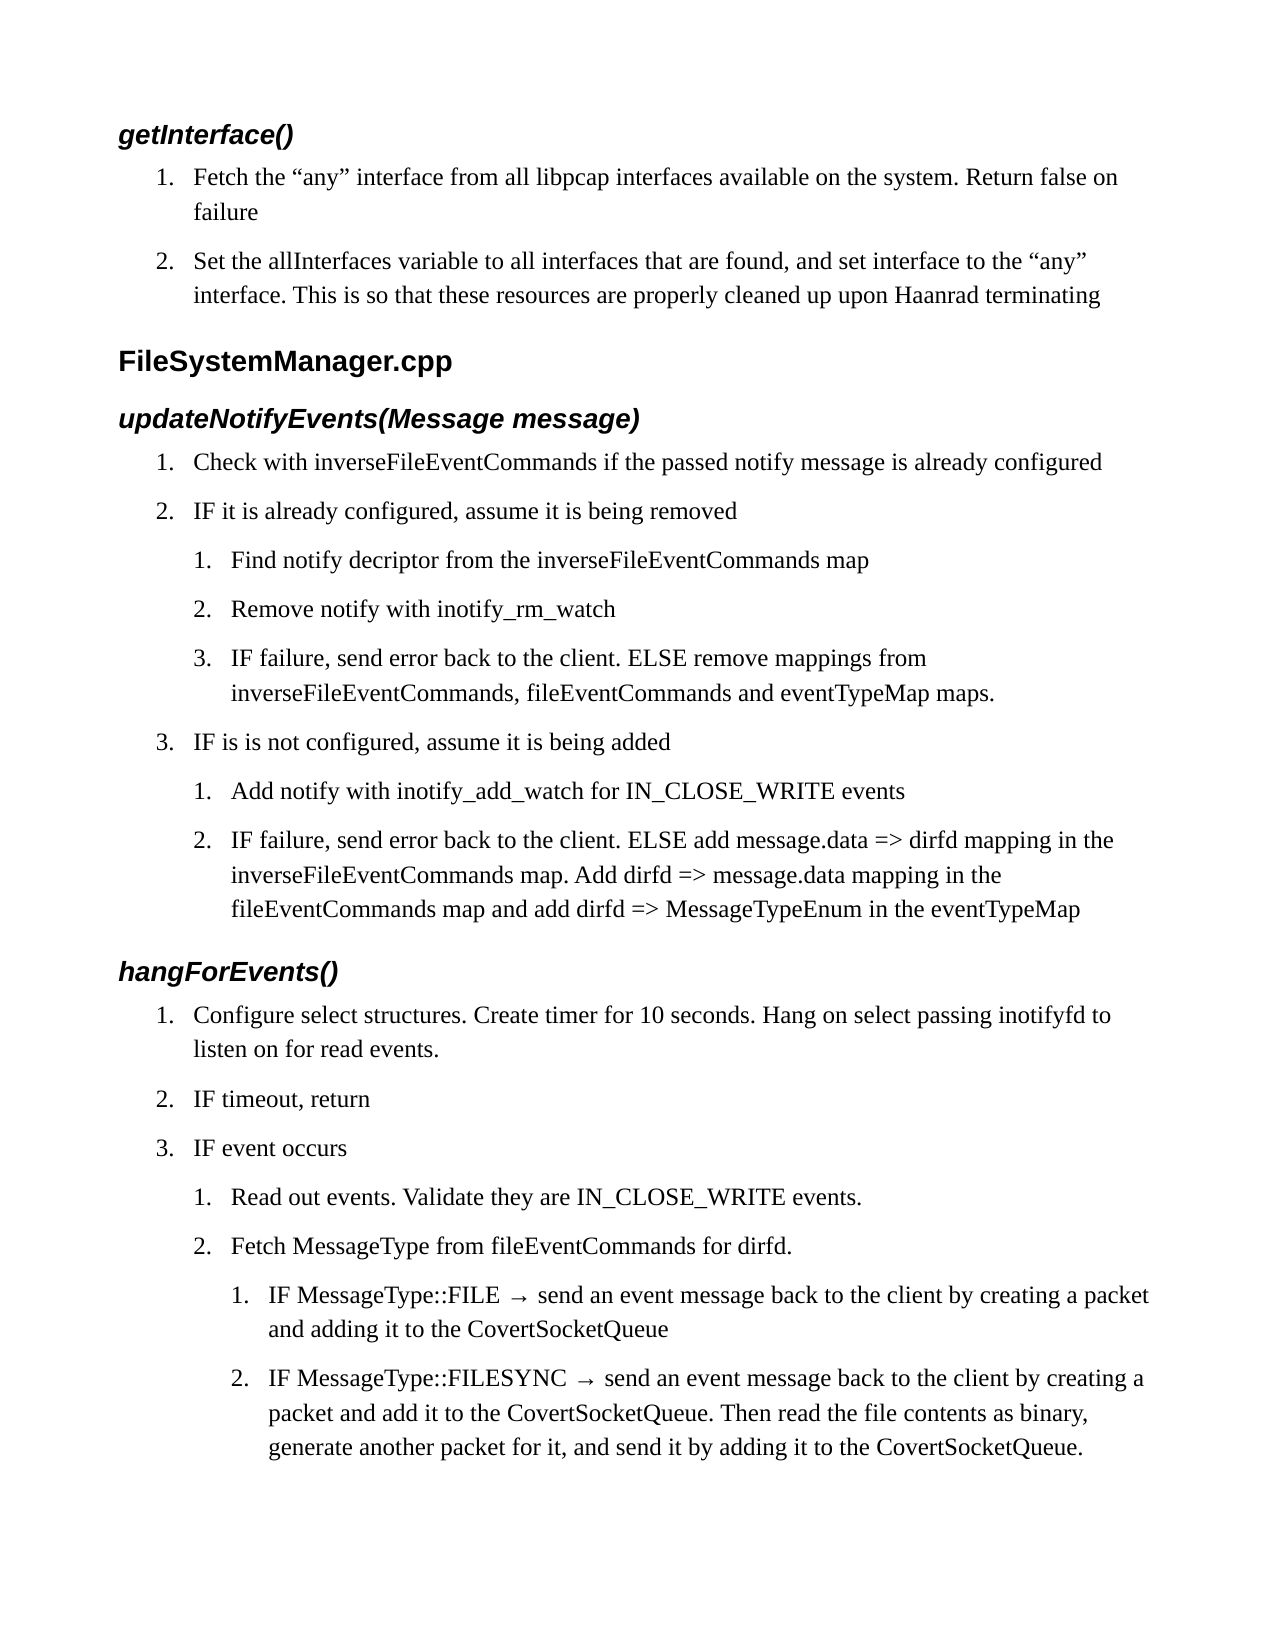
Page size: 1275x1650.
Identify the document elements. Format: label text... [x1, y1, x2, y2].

list IF timeout, return [156, 1084, 1157, 1112]
list IF failure, send error back to the client. ELSE add message.data => dirfd mapping in the inverseFileEventCommands map. Add dirfd => message.data mapping in the fileEventCommands map and add dirfd => MessageTypeEnum in the eventTypeMap [193, 825, 1157, 923]
list IF failure, send error back to the client. ELSE remove mappings from inverseFileEventCommands, fileEventCommands and eventTypeMap maps. [193, 643, 1157, 707]
list IF MessageType::FILE → send an event message back to the client by creating a packet and adding it to the CovertSocketQueue [231, 1280, 1157, 1343]
list IF is is not configured, assume it is being added [156, 727, 1157, 756]
list Fetch MessageType from fileEventCommands for dirfd. [193, 1231, 1157, 1259]
subtitle updateNotifyEvents(Message message) [118, 403, 1157, 435]
list Check with inverseFileEventCommands if the passed notify message is already configured [156, 447, 1157, 476]
subtitle hangForEvents() [118, 956, 1157, 988]
list Remove notify with inotify_rm_watch [193, 594, 1157, 623]
subtitle getInterface() [118, 118, 1157, 150]
subtitle FileSystemManager.cpp [118, 344, 1157, 378]
list IF MessageType::FILESYNC → send an event message back to the client by creating a packet and add it to the CovertSocketQueue. Then read the file contents as binary, generate another packet for it, and send it by adding it to the CovertSocketQueue. [231, 1363, 1157, 1461]
list Fetch the “any” interface from all libpcap interfaces available on the system. Return false on failure [156, 162, 1157, 226]
list Set the allInterfaces variable to all interfaces that are found, and set interface to the “any” interface. This is so that these resources are properly cleaned up upon Haanrad terminating [156, 246, 1157, 309]
list Configure select structures. Create timer for 10 seconds. Hang on select passing inotifyfd to listen on for read events. [156, 1000, 1157, 1063]
list IF it is already configured, assume it is being removed [156, 496, 1157, 525]
list Read out events. Validate they are IN_CLOSE_WRITE events. [193, 1182, 1157, 1211]
list IF event occurs [156, 1133, 1157, 1161]
list Find notify decriptor from the inverseFileEventCommands map [193, 545, 1157, 574]
list Add notify with inotify_add_watch for IN_CLOSE_WRITE events [193, 776, 1157, 805]
